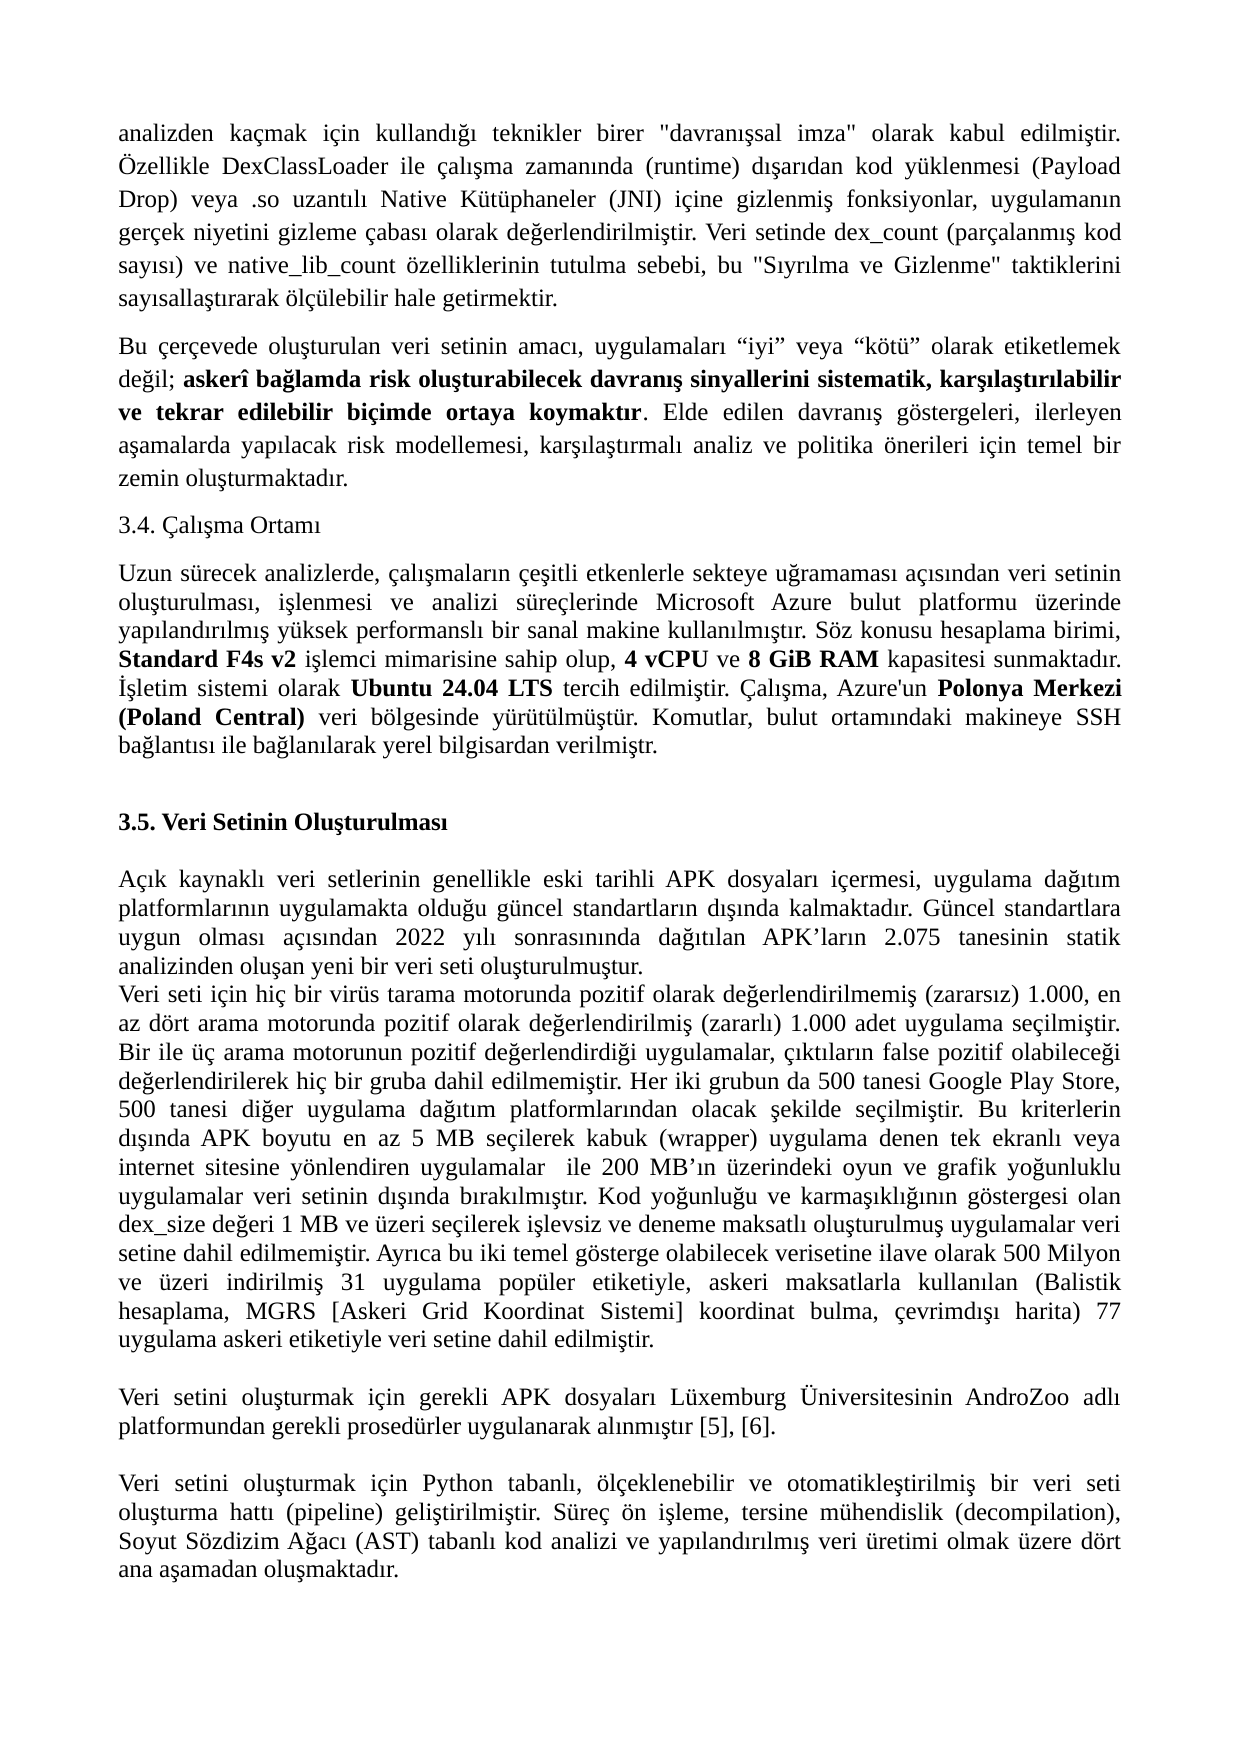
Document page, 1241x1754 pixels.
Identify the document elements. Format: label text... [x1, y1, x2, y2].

text 3.5. Veri Setinin Oluşturulması [118, 807, 1122, 836]
text Veri setini oluşturmak için gerekli APK dosyaları Lüxemburg Üniversitesinin AndroZoo adlı platformundan gerekli prosedürler uygulanarak alınmıştır [5], [6]. [118, 1382, 1122, 1439]
text Veri seti için hiç bir virüs tarama motorunda pozitif olarak değerlendirilmemiş (zararsız) 1.000, en az dört arama motorunda pozitif olarak değerlendirilmiş (zararlı) 1.000 adet uygulama seçilmiştir. Bir ile üç arama motorunun pozitif değerlendirdiği uygulamalar, çıktıların false pozitif olabileceği değerlendirilerek hiç bir gruba dahil edilmemiştir. Her iki grubun da 500 tanesi Google Play Store, 500 tanesi diğer uygulama dağıtım platformlarından olacak şekilde seçilmiştir. Bu kriterlerin dışında APK boyutu en az 5 MB seçilerek kabuk (wrapper) uygulama denen tek ekranlı veya internet sitesine yönlendiren uygulamalar ile 200 MB’ın üzerindeki oyun ve grafik yoğunluklu uygulamalar veri setinin dışında bırakılmıştır. Kod yoğunluğu ve karmaşıklığının göstergesi olan dex_size değeri 1 MB ve üzeri seçilerek işlevsiz ve deneme maksatlı oluşturulmuş uygulamalar veri setine dahil edilmemiştir. Ayrıca bu iki temel gösterge olabilecek verisetine ilave olarak 500 Milyon ve üzeri indirilmiş 31 uygulama popüler etiketiyle, askeri maksatlarla kullanılan (Balistik hesaplama, MGRS [Askeri Grid Koordinat Sistemi] koordinat bulma, çevrimdışı harita) 77 uygulama askeri etiketiyle veri setine dahil edilmiştir. [118, 979, 1122, 1353]
text Uzun sürecek analizlerde, çalışmaların çeşitli etkenlerle sekteye uğramaması açısından veri setinin oluşturulması, işlenmesi ve analizi süreçlerinde Microsoft Azure bulut platformu üzerinde yapılandırılmış yüksek performanslı bir sanal makine kullanılmıştır. Söz konusu hesaplama birimi, Standard F4s v2 işlemci mimarisine sahip olup, 4 vCPU ve 8 GiB RAM kapasitesi sunmaktadır. İşletim sistemi olarak Ubuntu 24.04 LTS tercih edilmiştir. Çalışma, Azure'un Polonya Merkezi (Poland Central) veri bölgesinde yürütülmüştür. Komutlar, bulut ortamındaki makineye SSH bağlantısı ile bağlanılarak yerel bilgisardan verilmiştr. [118, 558, 1122, 759]
text Bu çerçevede oluşturulan veri setinin amacı, uygulamaları “iyi” veya “kötü” olarak etiketlemek değil; askerî bağlamda risk oluşturabilecek davranış sinyallerini sistematik, karşılaştırılabilir ve tekrar edilebilir biçimde ortaya koymaktır. Elde edilen davranış göstergeleri, ilerleyen aşamalarda yapılacak risk modellemesi, karşılaştırmalı analiz ve politika önerileri için temel bir zemin oluşturmaktadır. [118, 331, 1122, 492]
text Veri setini oluşturmak için Python tabanlı, ölçeklenebilir ve otomatikleştirilmiş bir veri seti oluşturma hattı (pipeline) geliştirilmiştir. Süreç ön işleme, tersine mühendislik (decompilation), Soyut Sözdizim Ağacı (AST) tabanlı kod analizi ve yapılandırılmış veri üretimi olmak üzere dört ana aşamadan oluşmaktadır. [118, 1468, 1122, 1583]
text Açık kaynaklı veri setlerinin genellikle eski tarihli APK dosyaları içermesi, uygulama dağıtım platformlarının uygulamakta olduğu güncel standartların dışında kalmaktadır. Güncel standartlara uygun olması açısından 2022 yılı sonrasınında dağıtılan APK’ların 2.075 tanesinin statik analizinden oluşan yeni bir veri seti oluşturulmuştur. [118, 864, 1122, 979]
text analizden kaçmak için kullandığı teknikler birer "davranışsal imza" olarak kabul edilmiştir. Özellikle DexClassLoader ile çalışma zamanında (runtime) dışarıdan kod yüklenmesi (Payload Drop) veya .so uzantılı Native Kütüphaneler (JNI) içine gizlenmiş fonksiyonlar, uygulamanın gerçek niyetini gizleme çabası olarak değerlendirilmiştir. Veri setinde dex_count (parçalanmış kod sayısı) ve native_lib_count özelliklerinin tutulma sebebi, bu "Sıyrılma ve Gizlenme" taktiklerini sayısallaştırarak ölçülebilir hale getirmektir. [118, 118, 1122, 312]
text 3.4. Çalışma Ortamı [118, 511, 1122, 539]
